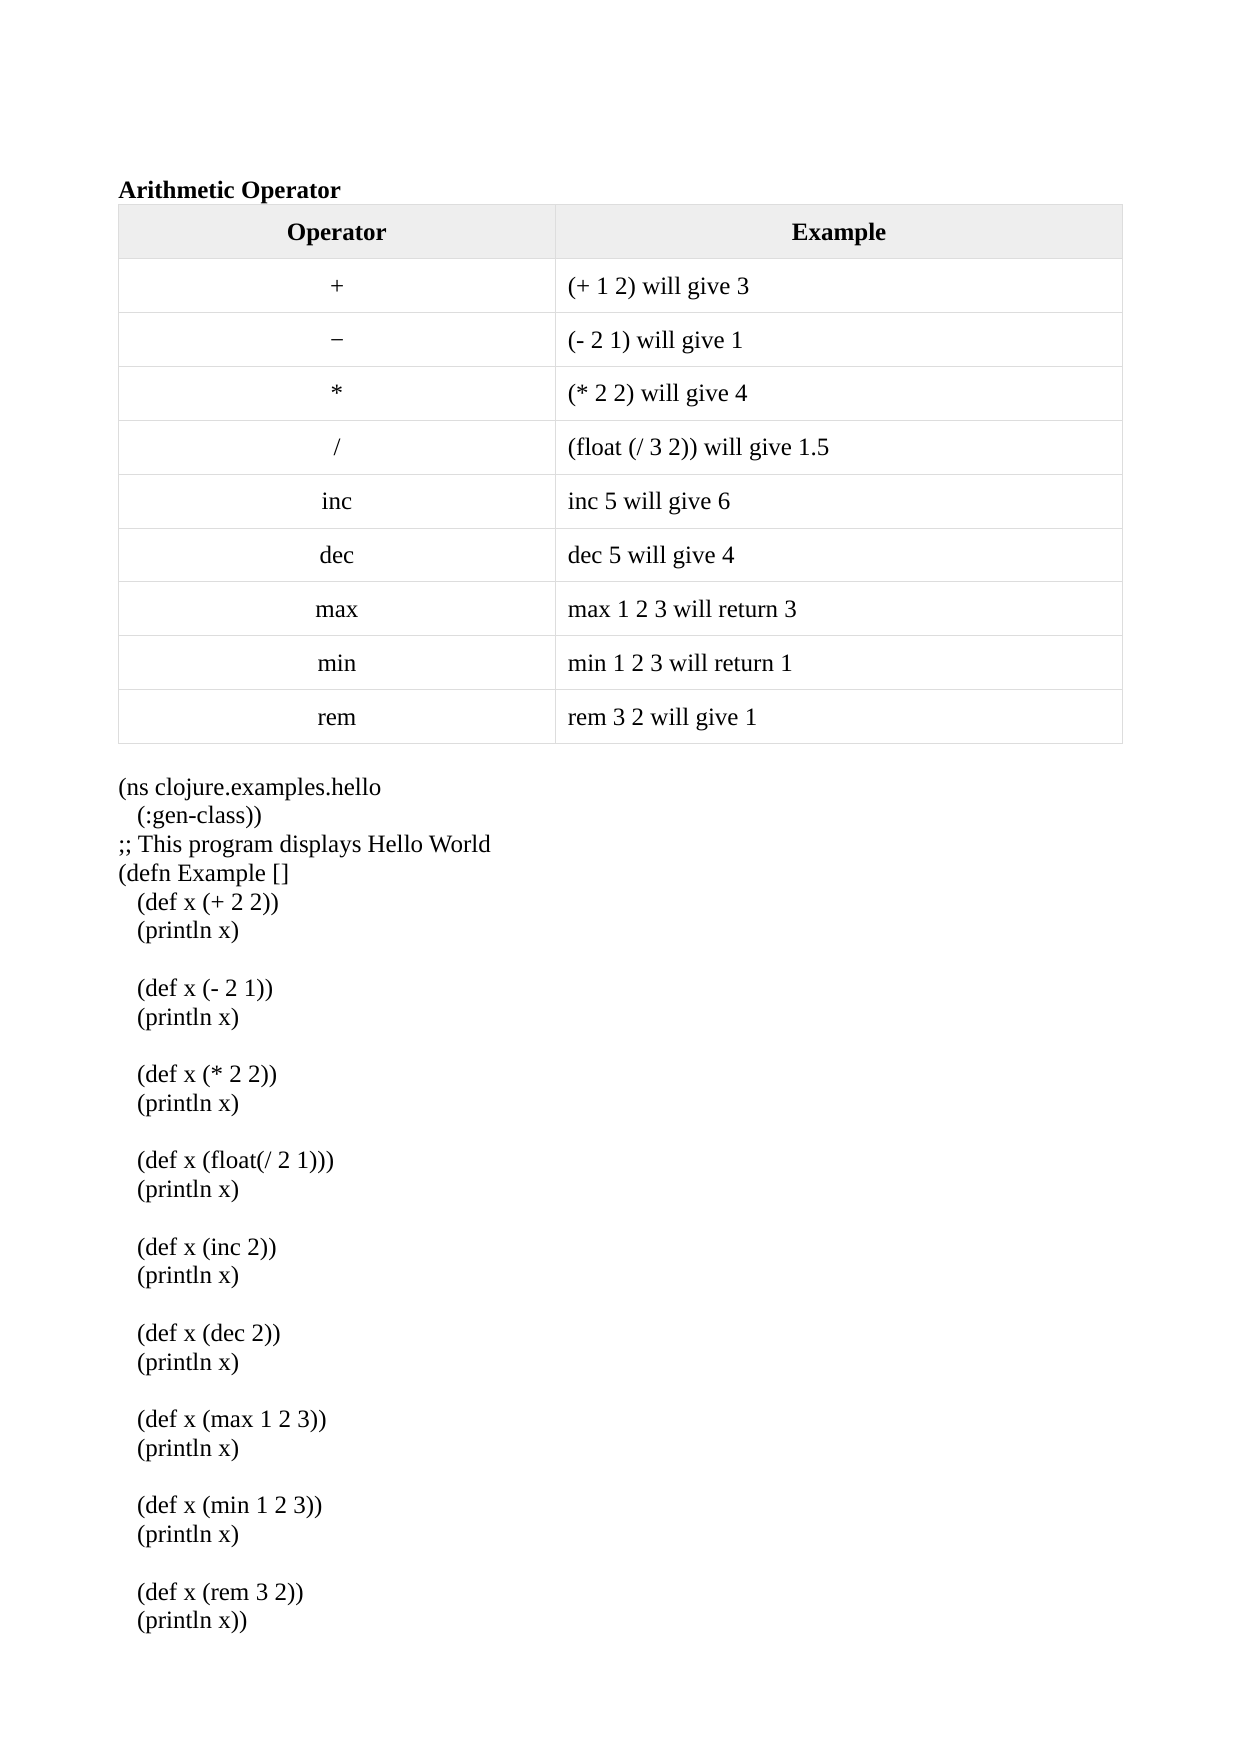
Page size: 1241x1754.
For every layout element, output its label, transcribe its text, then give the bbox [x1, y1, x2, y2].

text (println x) [118, 1088, 1122, 1117]
text (def x (rem 3 2)) [118, 1577, 1122, 1606]
text (println x) [118, 1519, 1122, 1548]
text (def x (- 2 1)) [118, 973, 1122, 1002]
text (def x (dec 2)) [118, 1318, 1122, 1347]
table_header Operator [119, 205, 555, 258]
text (println x)) [118, 1606, 1122, 1634]
table_cell inc [119, 475, 555, 527]
table_cell dec [119, 529, 555, 581]
text (defn Example [] [118, 858, 1122, 887]
table_header Example [556, 205, 1122, 258]
text (def x (inc 2)) [118, 1232, 1122, 1261]
table_cell (* 2 2) will give 4 [556, 367, 1122, 420]
text (:gen-class)) [118, 801, 1122, 829]
table_cell (float (/ 3 2)) will give 1.5 [556, 421, 1122, 474]
table_cell rem 3 2 will give 1 [556, 690, 1122, 743]
table_cell rem [119, 690, 555, 743]
text (def x (max 1 2 3)) [118, 1404, 1122, 1433]
text (println x) [118, 1261, 1122, 1289]
text (def x (+ 2 2)) [118, 887, 1122, 916]
text (def x (min 1 2 3)) [118, 1491, 1122, 1519]
table_cell min 1 2 3 will return 1 [556, 636, 1122, 689]
table_cell / [119, 421, 555, 474]
text Arithmetic Operator [118, 176, 1122, 204]
table_cell − [119, 313, 555, 366]
table_cell max [119, 582, 555, 635]
text (ns clojure.examples.hello [118, 772, 1122, 801]
text (println x) [118, 916, 1122, 944]
table_cell max 1 2 3 will return 3 [556, 582, 1122, 635]
table_cell * [119, 367, 555, 420]
table_cell inc 5 will give 6 [556, 475, 1122, 527]
table_cell min [119, 636, 555, 689]
text (println x) [118, 1433, 1122, 1462]
text (println x) [118, 1347, 1122, 1376]
text (println x) [118, 1174, 1122, 1203]
table_cell dec 5 will give 4 [556, 529, 1122, 581]
text (def x (float(/ 2 1))) [118, 1146, 1122, 1174]
table_cell + [119, 259, 555, 312]
text ;; This program displays Hello World [118, 829, 1122, 858]
table_cell (+ 1 2) will give 3 [556, 259, 1122, 312]
text (def x (* 2 2)) [118, 1059, 1122, 1088]
table_cell (- 2 1) will give 1 [556, 313, 1122, 366]
text (println x) [118, 1002, 1122, 1031]
